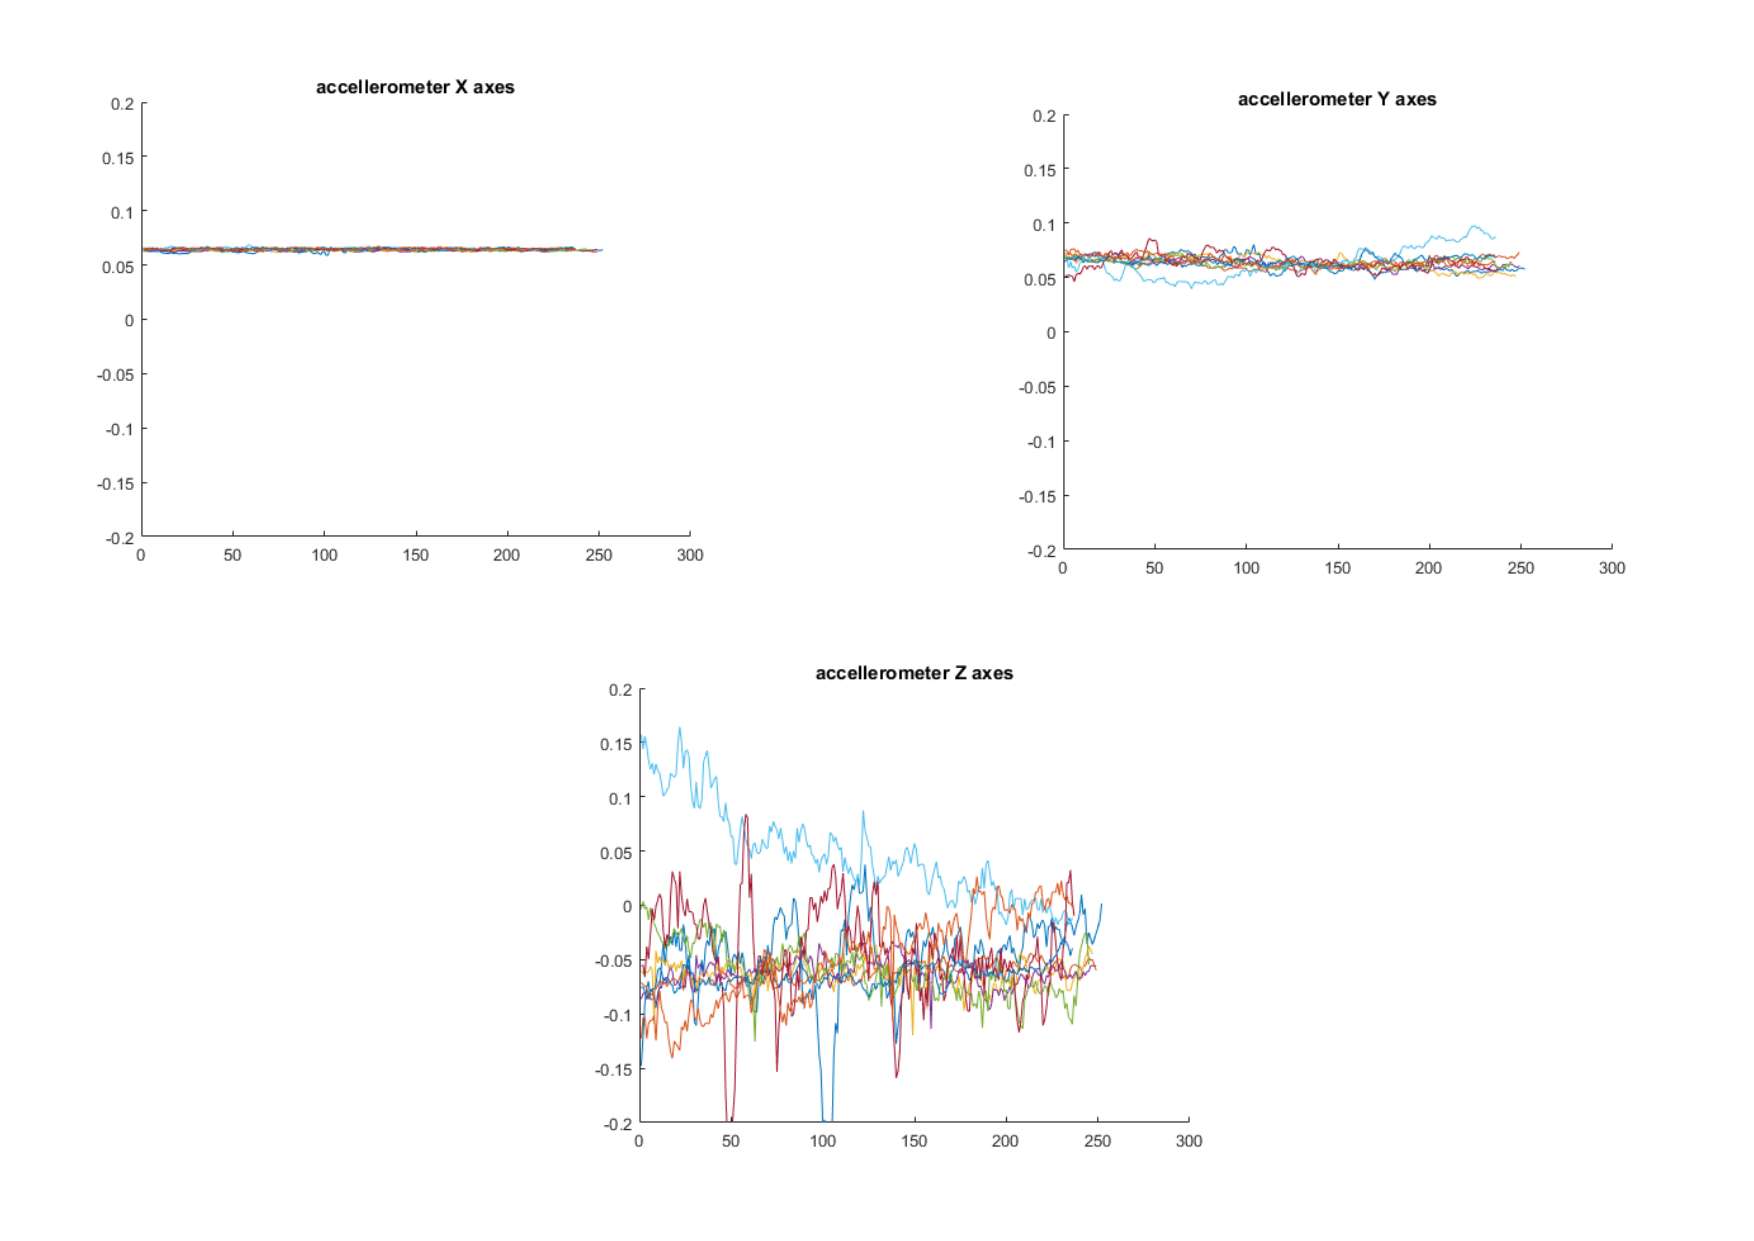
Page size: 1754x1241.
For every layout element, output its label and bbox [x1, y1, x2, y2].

picture [49, 63, 758, 595]
picture [547, 649, 1257, 1181]
picture [971, 76, 1680, 608]
